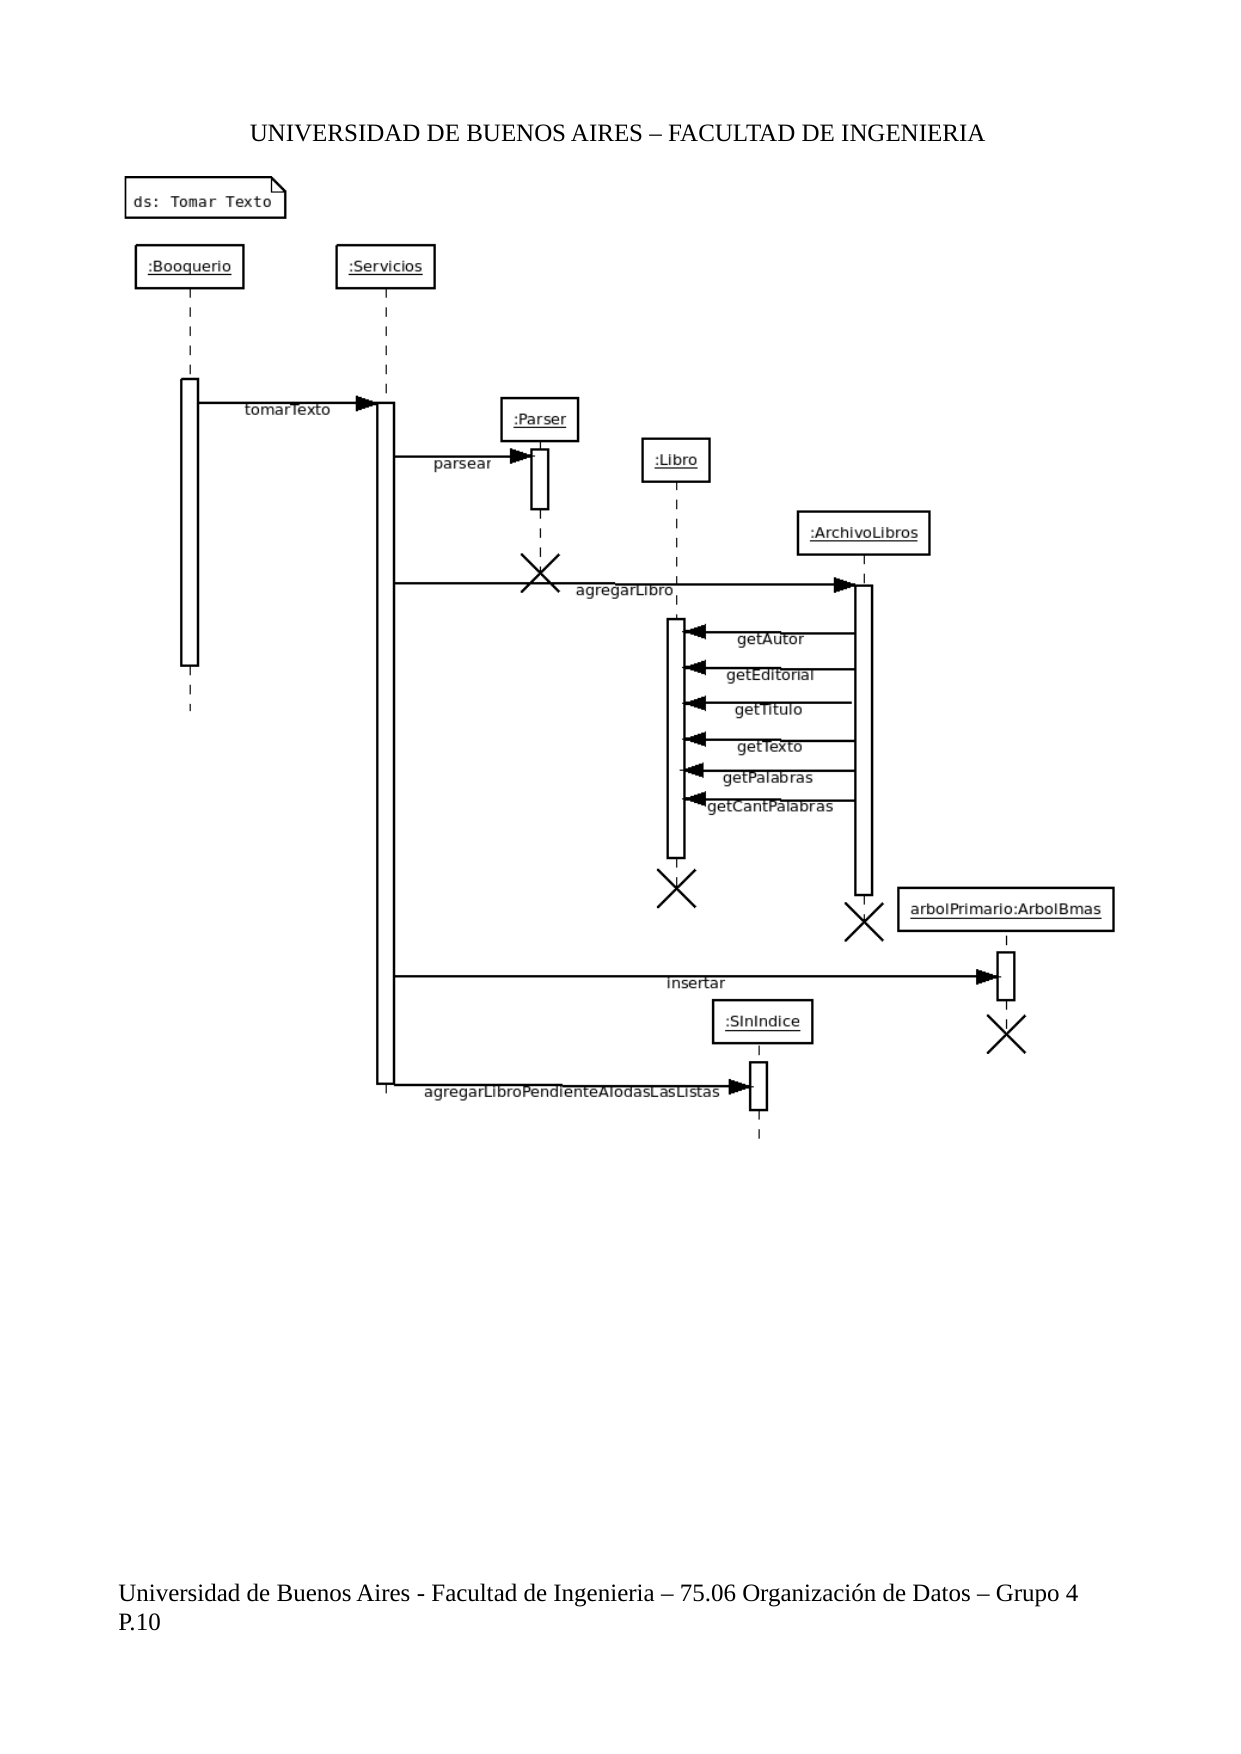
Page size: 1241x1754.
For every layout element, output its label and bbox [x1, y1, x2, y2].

picture [124, 176, 1116, 1146]
